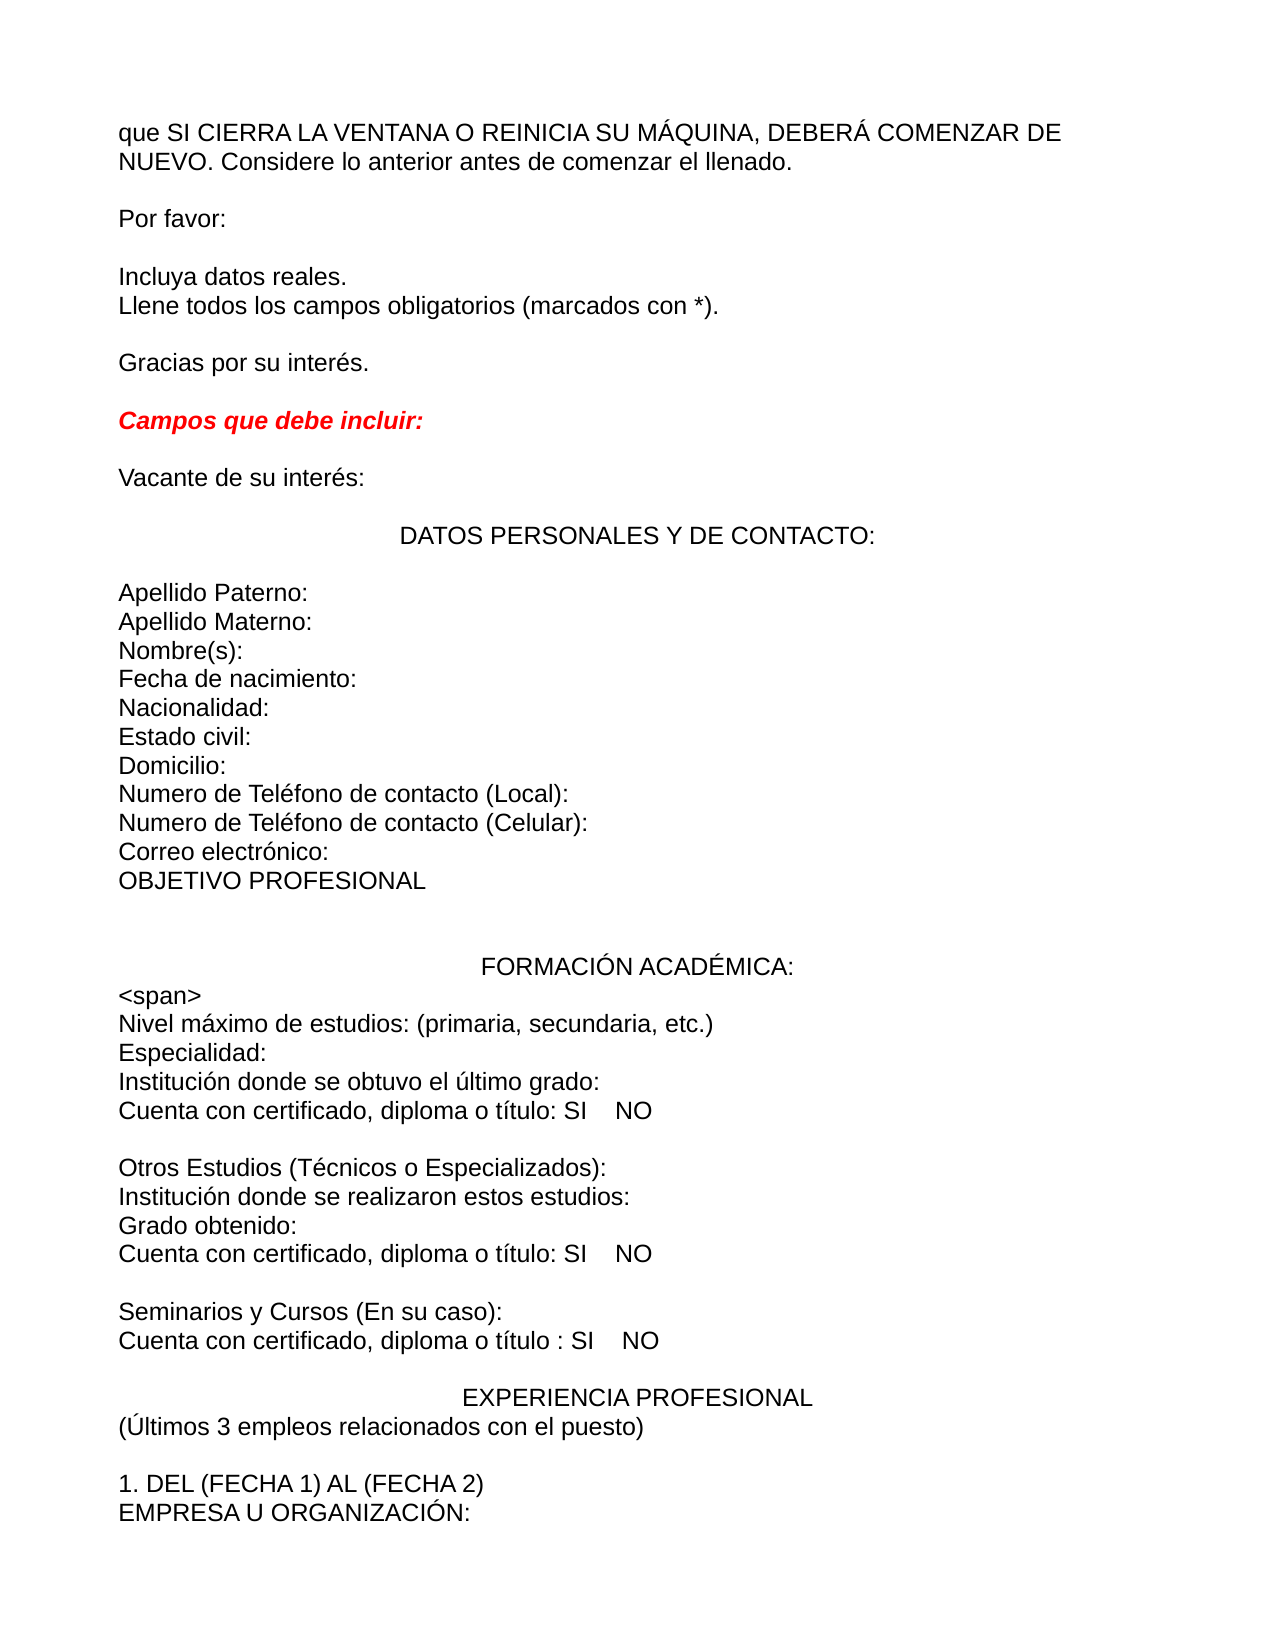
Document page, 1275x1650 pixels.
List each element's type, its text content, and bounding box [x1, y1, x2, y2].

text Apellido Materno: [118, 607, 1157, 636]
text Nombre(s): [118, 636, 1157, 664]
text Vacante de su interés: [118, 463, 1157, 492]
text (Últimos 3 empleos relacionados con el puesto) [118, 1412, 1157, 1441]
text FORMACIÓN ACADÉMICA: [118, 952, 1157, 981]
text Institución donde se realizaron estos estudios: [118, 1182, 1157, 1211]
text Nivel máximo de estudios: (primaria, secundaria, etc.) [118, 1009, 1157, 1038]
text Numero de Teléfono de contacto (Local): [118, 779, 1157, 808]
text Fecha de nacimiento: [118, 664, 1157, 693]
text Por favor: [118, 204, 1157, 233]
text Domicilio: [118, 751, 1157, 779]
text Especialidad: [118, 1038, 1157, 1067]
text 1. DEL (FECHA 1) AL (FECHA 2) [118, 1469, 1157, 1498]
text Cuenta con certificado, diploma o título: SI NO [118, 1239, 1157, 1268]
text Correo electrónico: [118, 837, 1157, 866]
text EMPRESA U ORGANIZACIÓN: [118, 1498, 1157, 1527]
text Cuenta con certificado, diploma o título: SI NO [118, 1096, 1157, 1124]
text Cuenta con certificado, diploma o título : SI NO [118, 1326, 1157, 1354]
text Otros Estudios (Técnicos o Especializados): [118, 1153, 1157, 1182]
text Estado civil: [118, 722, 1157, 751]
text EXPERIENCIA PROFESIONAL [118, 1383, 1157, 1412]
text Seminarios y Cursos (En su caso): [118, 1297, 1157, 1326]
text <span> [118, 981, 1157, 1009]
text Nacionalidad: [118, 693, 1157, 722]
text Institución donde se obtuvo el último grado: [118, 1067, 1157, 1096]
text que SI CIERRA LA VENTANA O REINICIA SU MÁQUINA, DEBERÁ COMENZAR DE NUEVO. Considere lo anterior antes de comenzar el llenado. [118, 118, 1157, 176]
text Gracias por su interés. [118, 348, 1157, 377]
text Grado obtenido: [118, 1211, 1157, 1239]
text Incluya datos reales. [118, 262, 1157, 291]
text DATOS PERSONALES Y DE CONTACTO: [118, 521, 1157, 549]
text Campos que debe incluir: [118, 406, 1157, 434]
text Apellido Paterno: [118, 578, 1157, 607]
text OBJETIVO PROFESIONAL [118, 866, 1157, 894]
text Llene todos los campos obligatorios (marcados con *). [118, 291, 1157, 319]
text Numero de Teléfono de contacto (Celular): [118, 808, 1157, 837]
